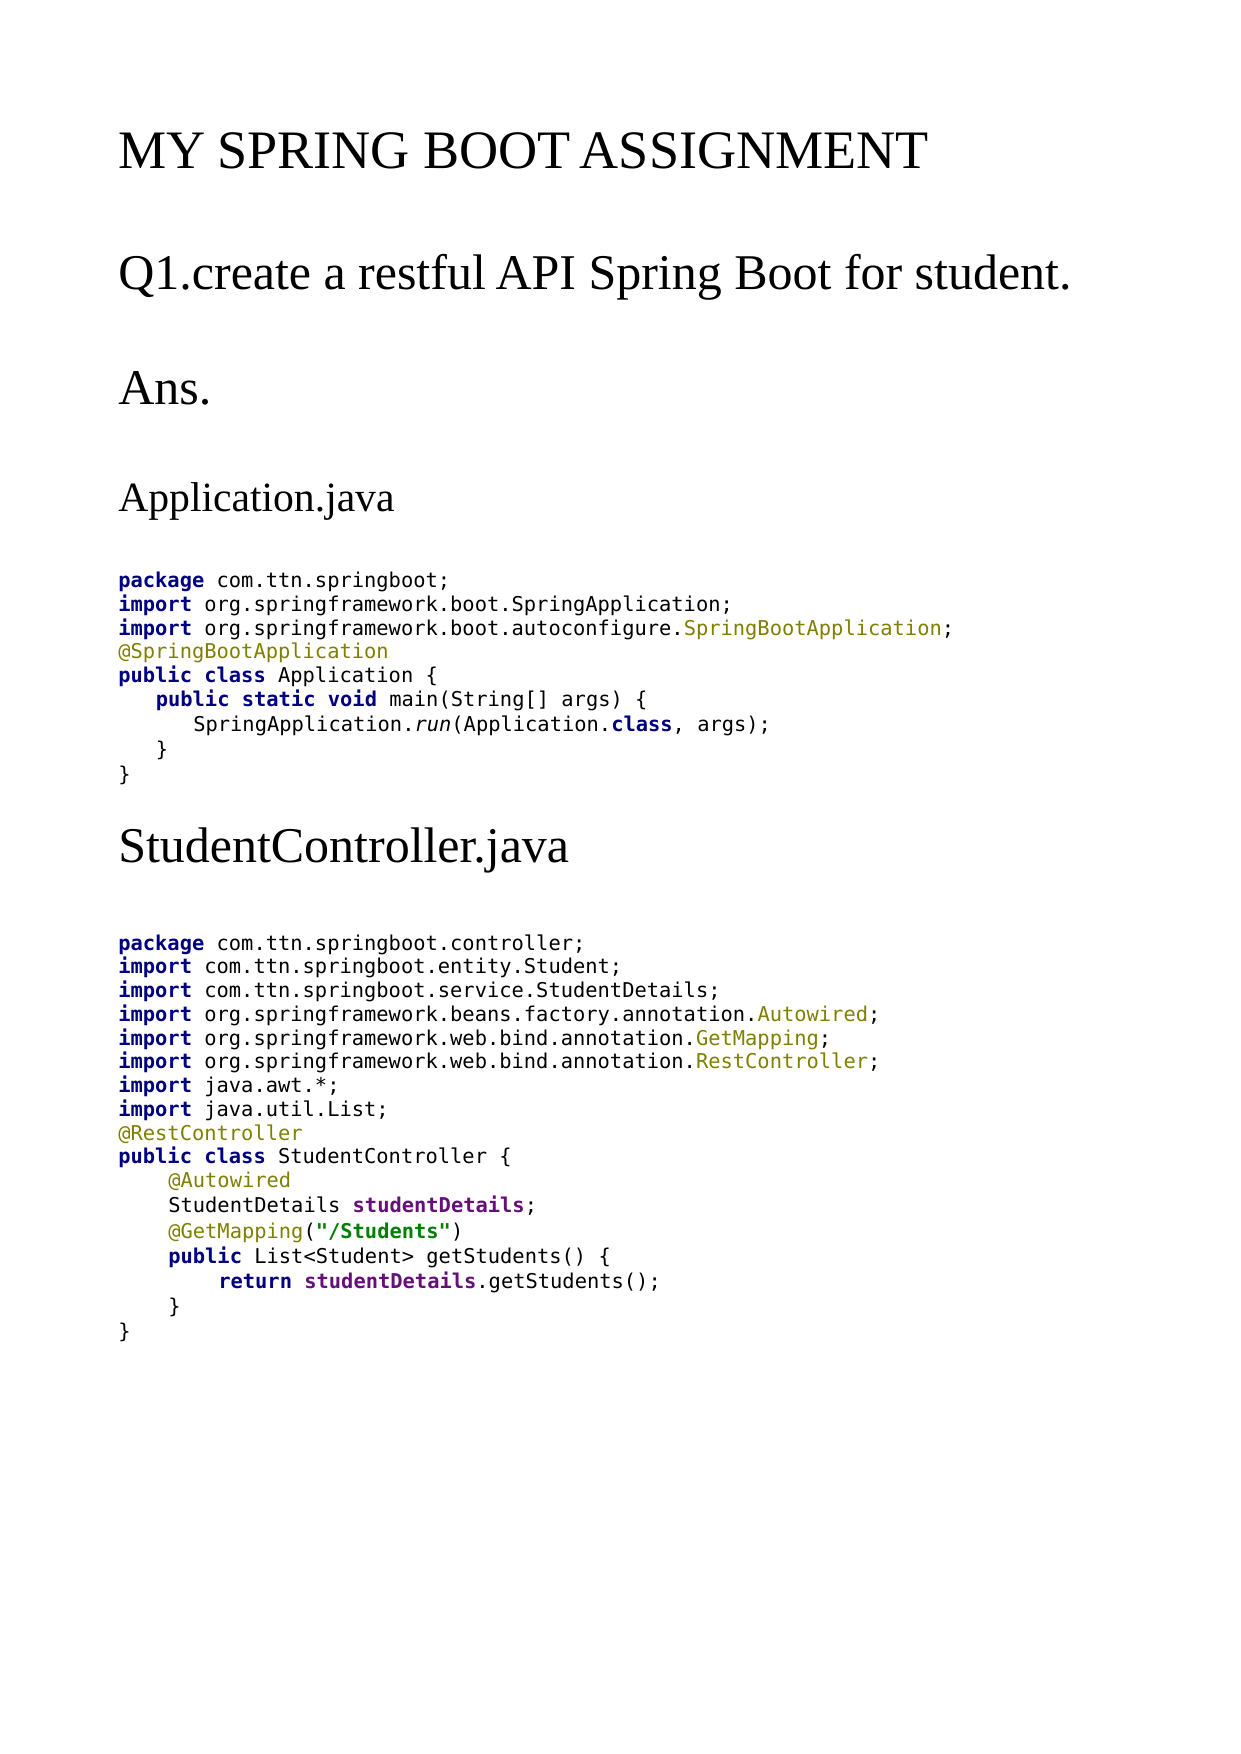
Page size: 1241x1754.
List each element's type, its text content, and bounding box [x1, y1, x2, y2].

text } [118, 738, 1122, 763]
text public class StudentController { [118, 1145, 1122, 1169]
text } [118, 1320, 1122, 1344]
text public List<Student> getStudents() { [118, 1244, 1122, 1269]
text } [118, 763, 1122, 787]
text @Autowired [118, 1169, 1122, 1194]
text StudentController.java [118, 816, 1122, 874]
text import java.util.List; [118, 1097, 1122, 1121]
text } [118, 1295, 1122, 1320]
text Ans. [118, 358, 1122, 415]
text @GetMapping("/Students") [118, 1219, 1122, 1244]
text import com.ttn.springboot.service.StudentDetails; [118, 979, 1122, 1002]
text import org.springframework.boot.autoconfigure.SpringBootApplication; [118, 616, 1122, 640]
text Q1.create a restful API Spring Boot for student. [118, 243, 1122, 300]
text MY SPRING BOOT ASSIGNMENT [118, 118, 1122, 180]
text Application.java [118, 473, 1122, 521]
text return studentDetails.getStudents(); [118, 1269, 1122, 1295]
text import org.springframework.web.bind.annotation.GetMapping; [118, 1026, 1122, 1050]
text import java.awt.*; [118, 1074, 1122, 1097]
text @RestController [118, 1121, 1122, 1145]
text public static void main(String[] args) { [118, 687, 1122, 712]
text import org.springframework.beans.factory.annotation.Autowired; [118, 1002, 1122, 1026]
text import org.springframework.web.bind.annotation.RestController; [118, 1050, 1122, 1074]
text import com.ttn.springboot.entity.Student; [118, 955, 1122, 979]
text import org.springframework.boot.SpringApplication; [118, 592, 1122, 616]
text package com.ttn.springboot.controller; [118, 931, 1122, 955]
text @SpringBootApplication [118, 640, 1122, 663]
text public class Application { [118, 663, 1122, 687]
text SpringApplication.run(Application.class, args); [118, 712, 1122, 738]
text StudentDetails studentDetails; [118, 1194, 1122, 1219]
text package com.ttn.springboot; [118, 568, 1122, 592]
